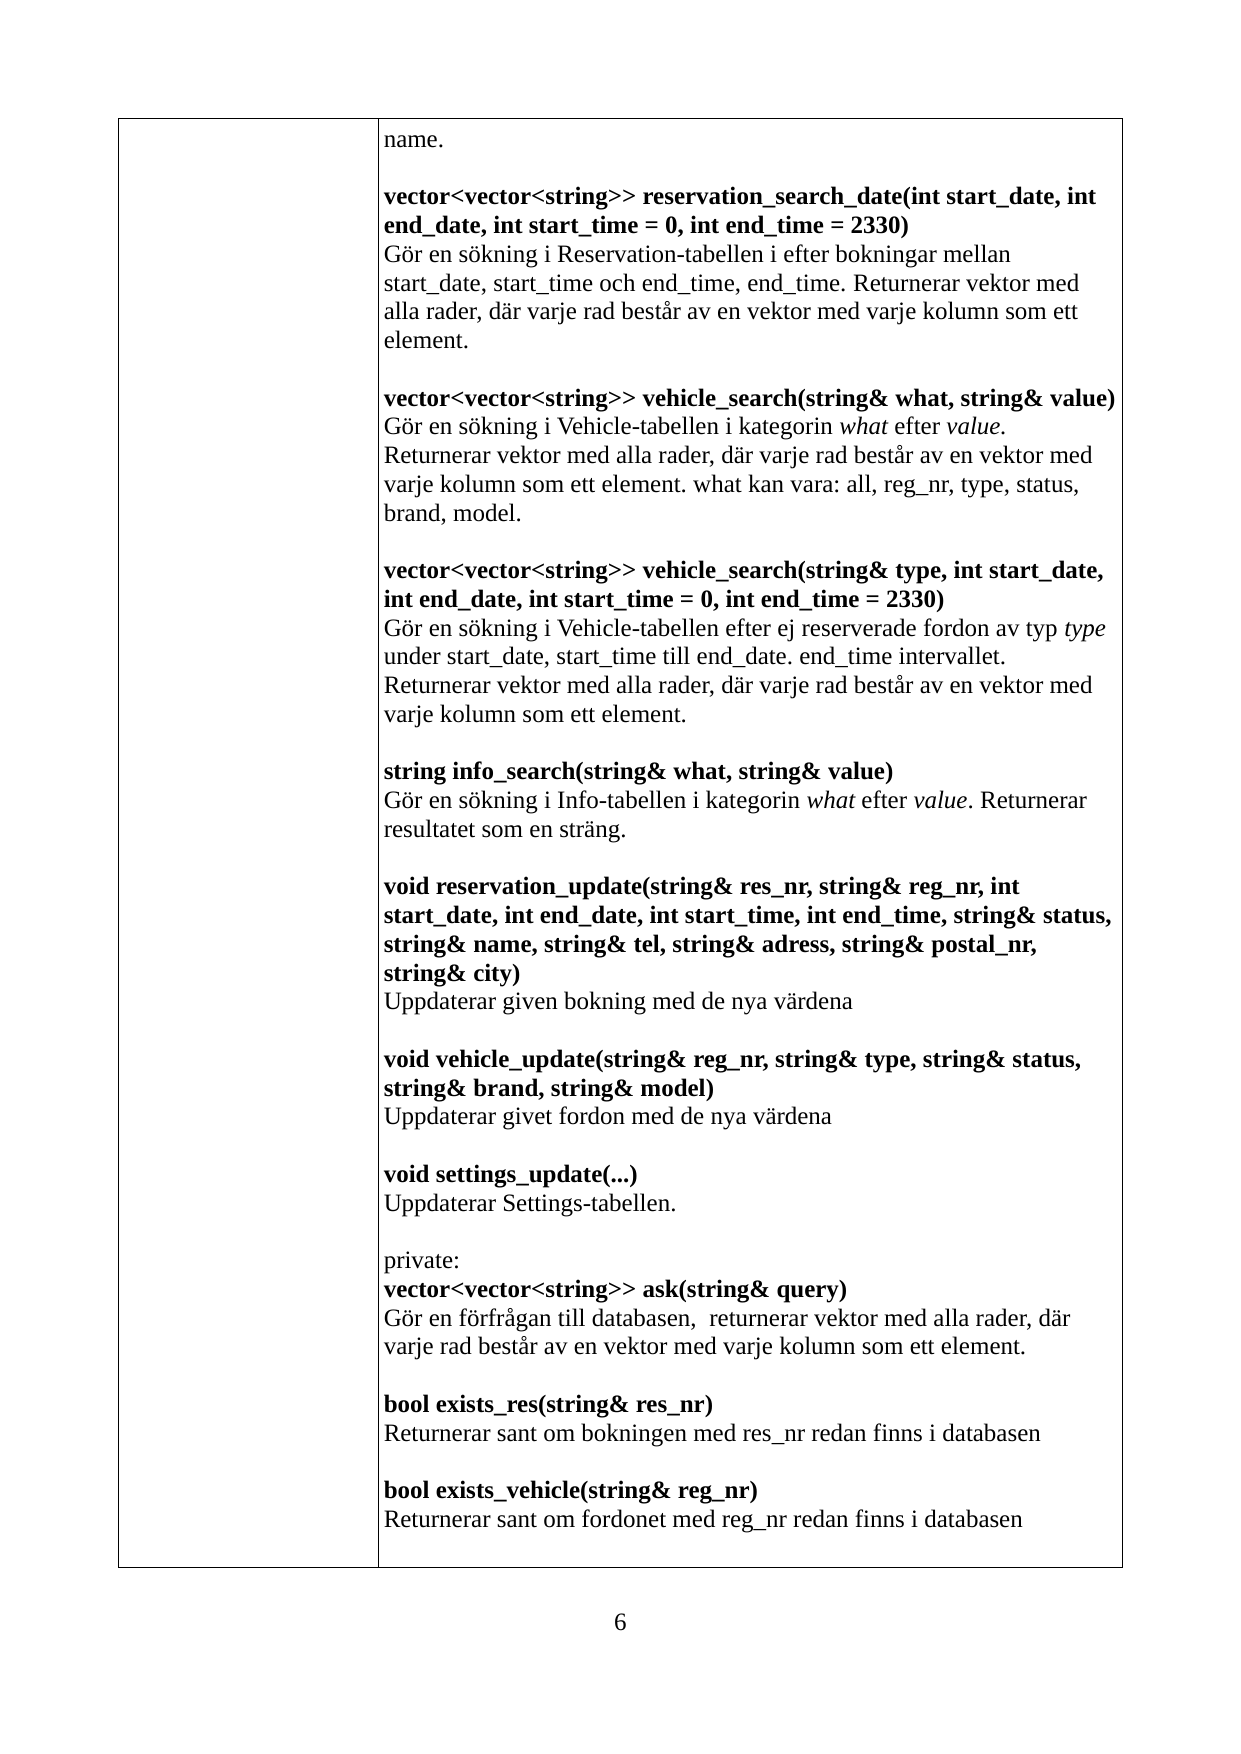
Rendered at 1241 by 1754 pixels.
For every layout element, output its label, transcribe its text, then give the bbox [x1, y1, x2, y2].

table_cell name. vector<vector<string>> reservation_search_date(int start_date, int end_date, int start_time = 0, int end_time = 2330) Gör en sökning i Reservation-tabellen i efter bokningar mellan start_date, start_time och end_time, end_time. Returnerar vektor med alla rader, där varje rad består av en vektor med varje kolumn som ett element. vector<vector<string>> vehicle_search(string& what, string& value) Gör en sökning i Vehicle-tabellen i kategorin what efter value. Returnerar vektor med alla rader, där varje rad består av en vektor med varje kolumn som ett element. what kan vara: all, reg_nr, type, status, brand, model. vector<vector<string>> vehicle_search(string& type, int start_date, int end_date, int start_time = 0, int end_time = 2330) Gör en sökning i Vehicle-tabellen efter ej reserverade fordon av typ type under start_date, start_time till end_date. end_time intervallet. Returnerar vektor med alla rader, där varje rad består av en vektor med varje kolumn som ett element. string info_search(string& what, string& value) Gör en sökning i Info-tabellen i kategorin what efter value. Returnerar resultatet som en sträng. void reservation_update(string& res_nr, string& reg_nr, int start_date, int end_date, int start_time, int end_time, string& status, string& name, string& tel, string& adress, string& postal_nr, string& city) Uppdaterar given bokning med de nya värdena void vehicle_update(string& reg_nr, string& type, string& status, string& brand, string& model) Uppdaterar givet fordon med de nya värdena void settings_update(...) Uppdaterar Settings-tabellen. private: vector<vector<string>> ask(string& query) Gör en förfrågan till databasen, returnerar vektor med alla rader, där varje rad består av en vektor med varje kolumn som ett element. bool exists_res(string& res_nr) Returnerar sant om bokningen med res_nr redan finns i databasen bool exists_vehicle(string& reg_nr) Returnerar sant om fordonet med reg_nr redan finns i databasen [379, 119, 1122, 1567]
table_cell [119, 119, 378, 1567]
